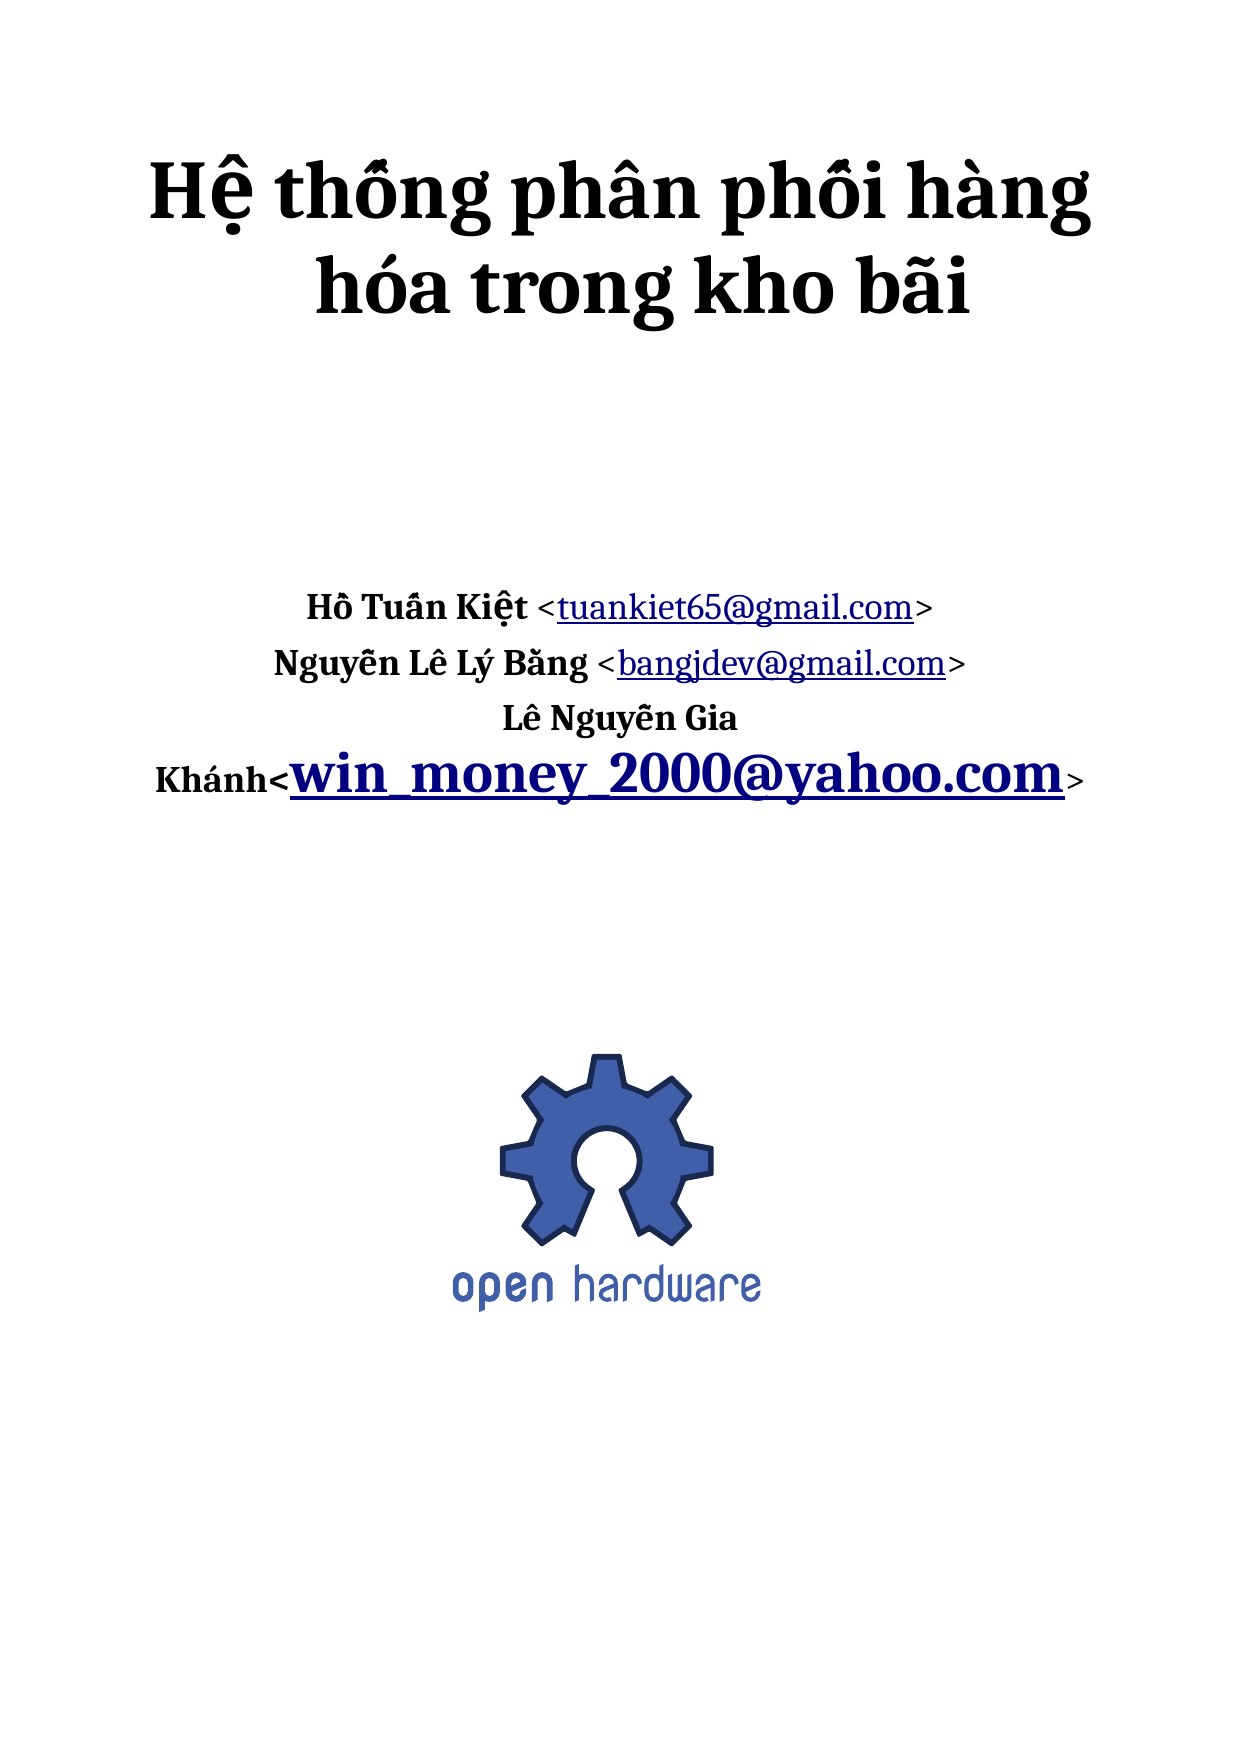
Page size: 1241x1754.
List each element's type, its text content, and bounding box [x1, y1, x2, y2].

text Nguyễn Lê Lý Bằng <bangjdev@gmail.com> [118, 641, 1122, 684]
list Lê Nguyễn Gia Khánh<win_money_2000@yahoo.com> [118, 697, 1122, 807]
text Hồ Tuấn Kiệt <tuankiet65@gmail.com> [118, 586, 1122, 629]
subtitle Hệ thống phân phối hàng hóa trong kho bãi [118, 143, 1122, 335]
